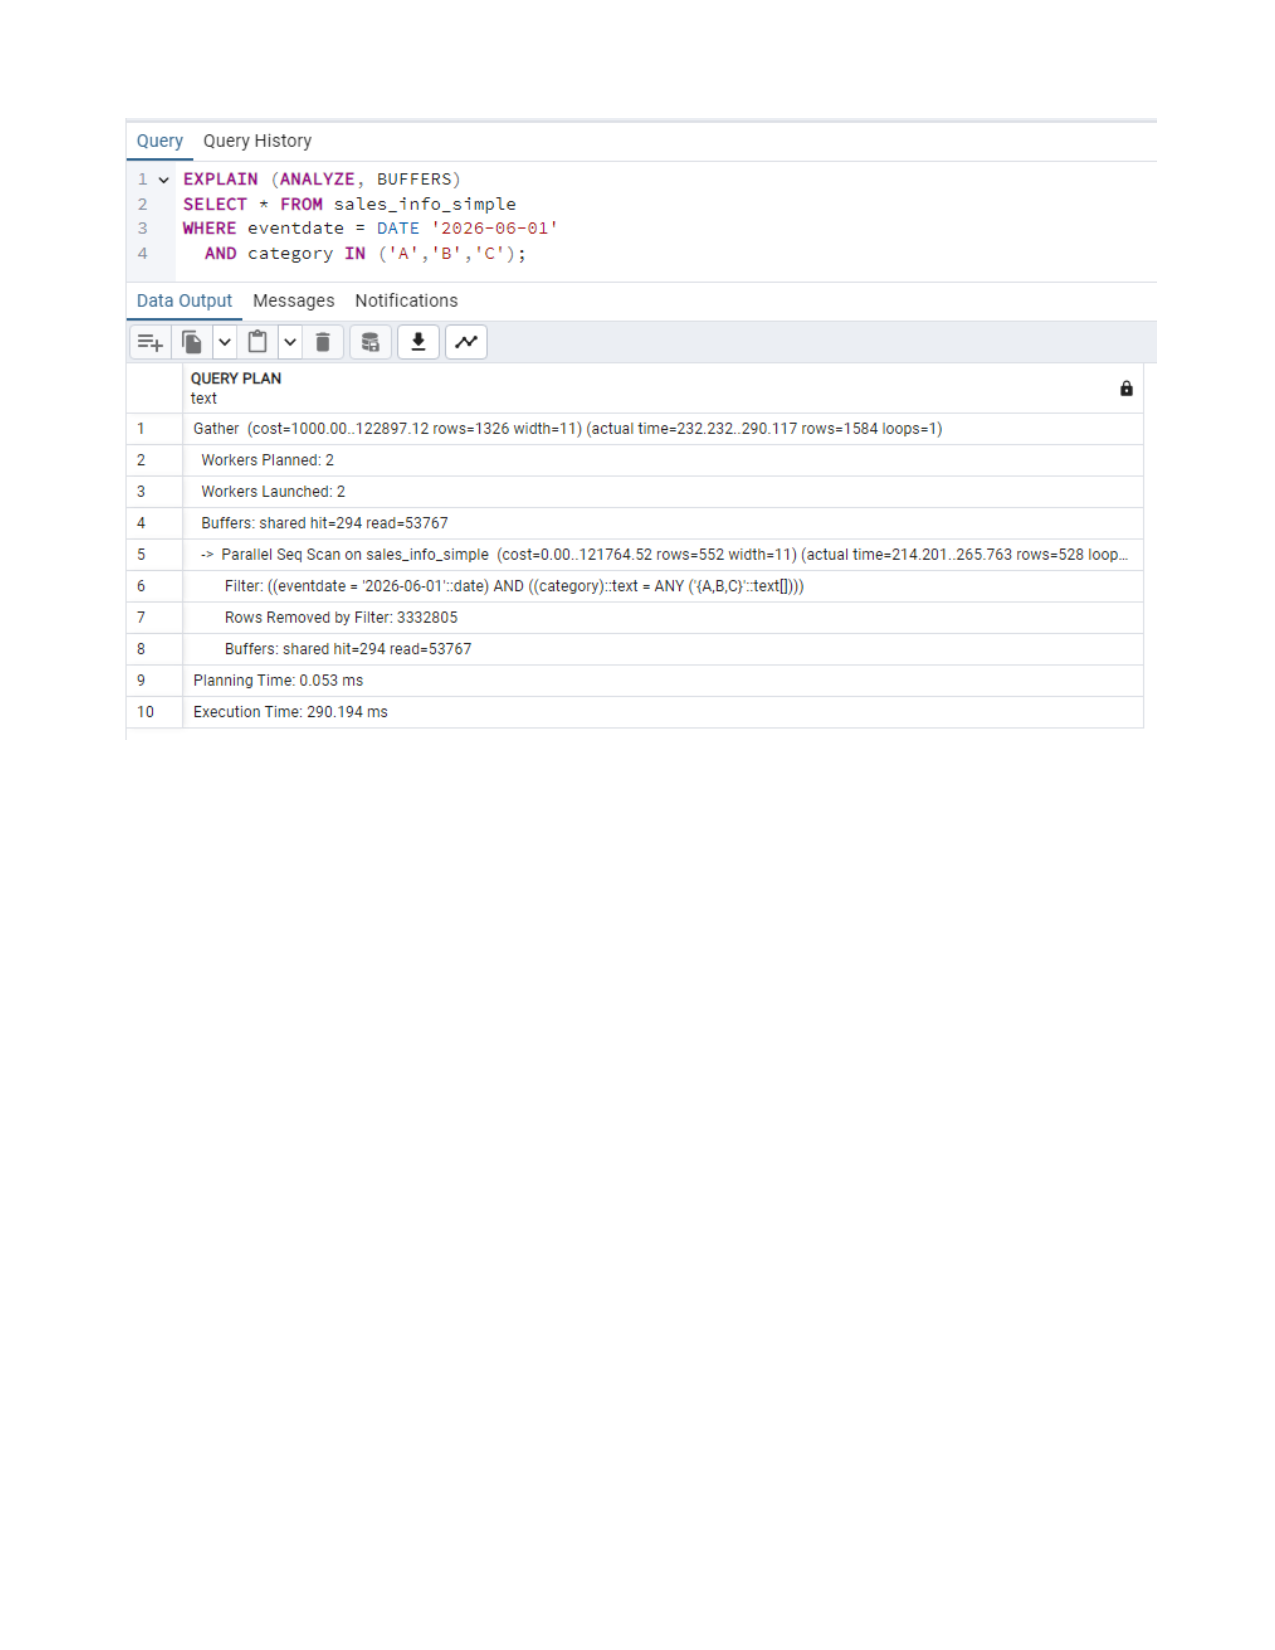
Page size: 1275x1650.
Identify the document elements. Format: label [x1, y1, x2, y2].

picture [118, 118, 1157, 740]
